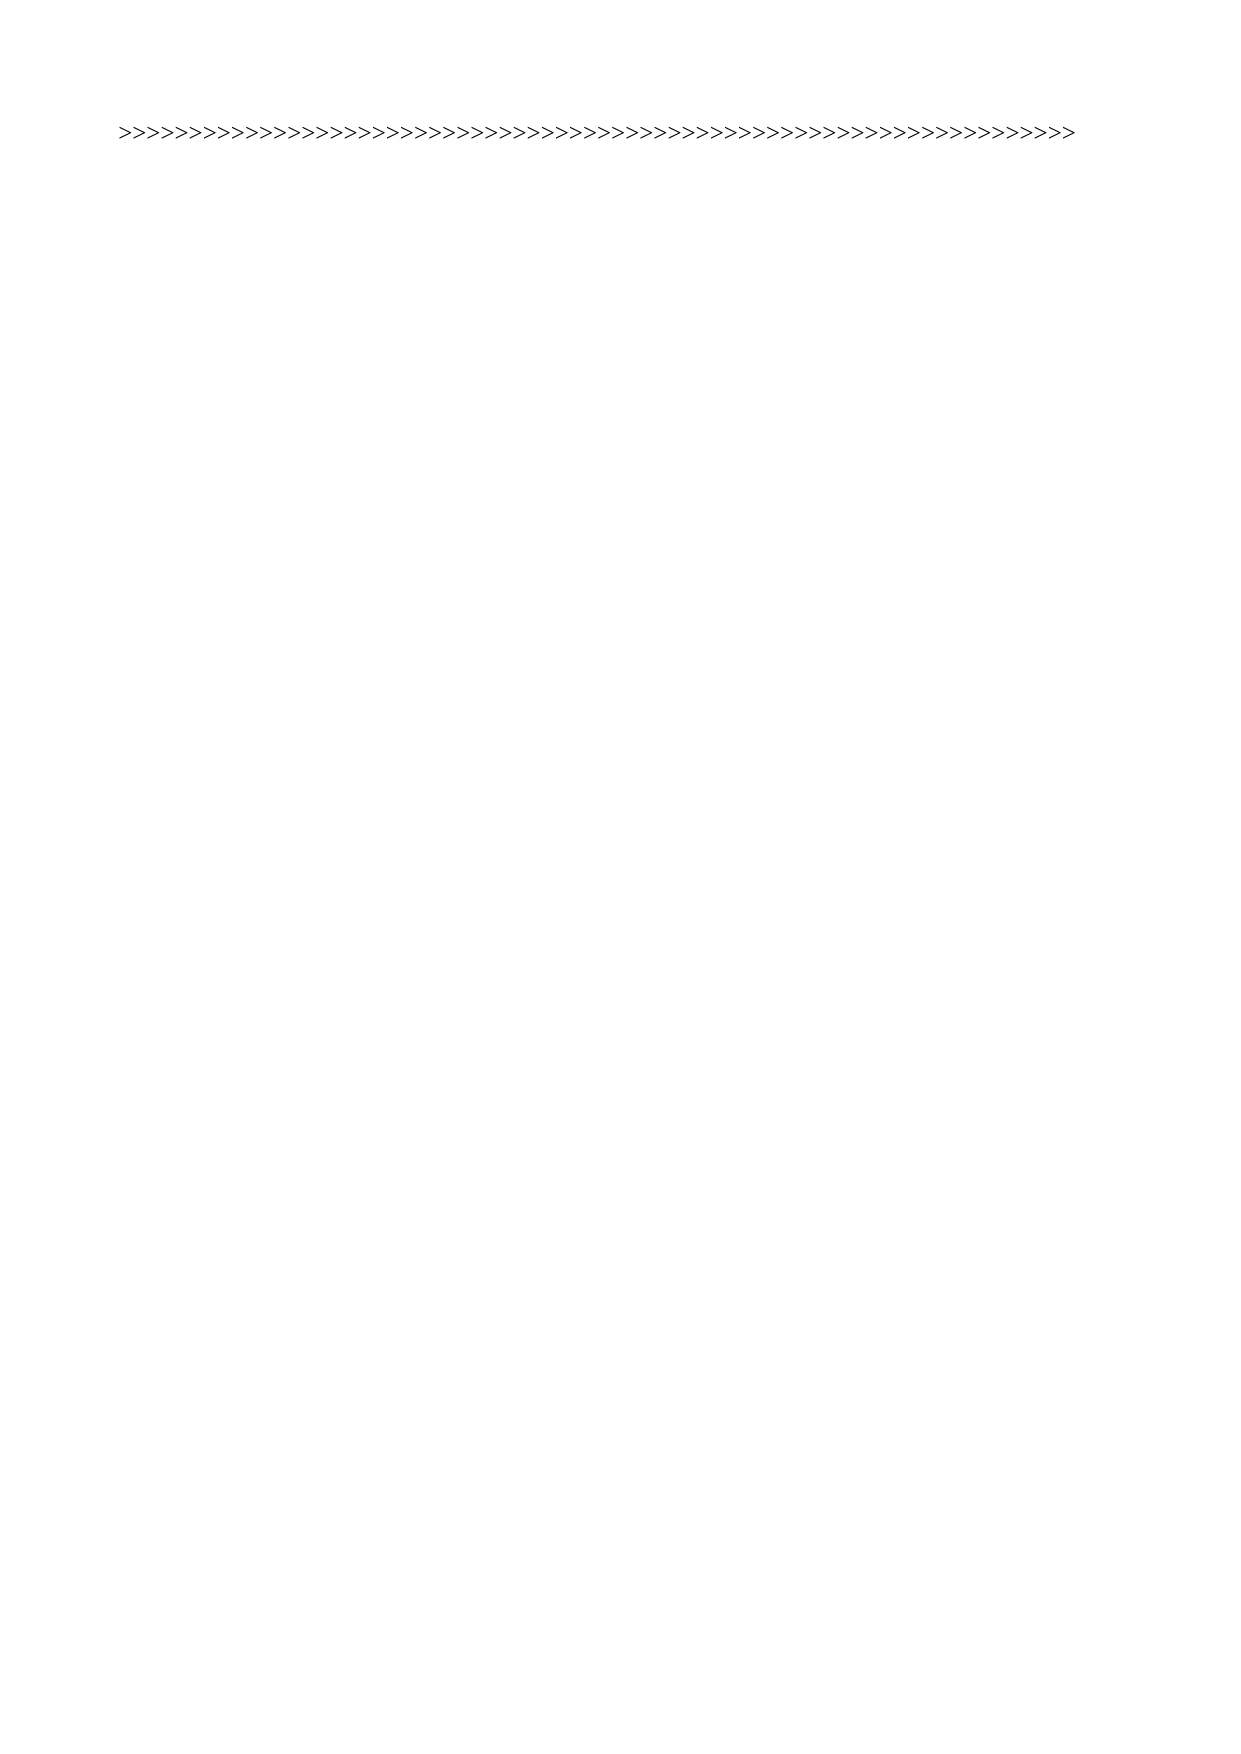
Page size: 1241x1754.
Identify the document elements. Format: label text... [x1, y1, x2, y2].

text >>>>>>>>>>>>>>>>>>>>>>>>>>>>>>>>>>>>>>>>>>>>>>>>>>>>>>>>>>>>>>>>>>>> [118, 118, 1122, 147]
